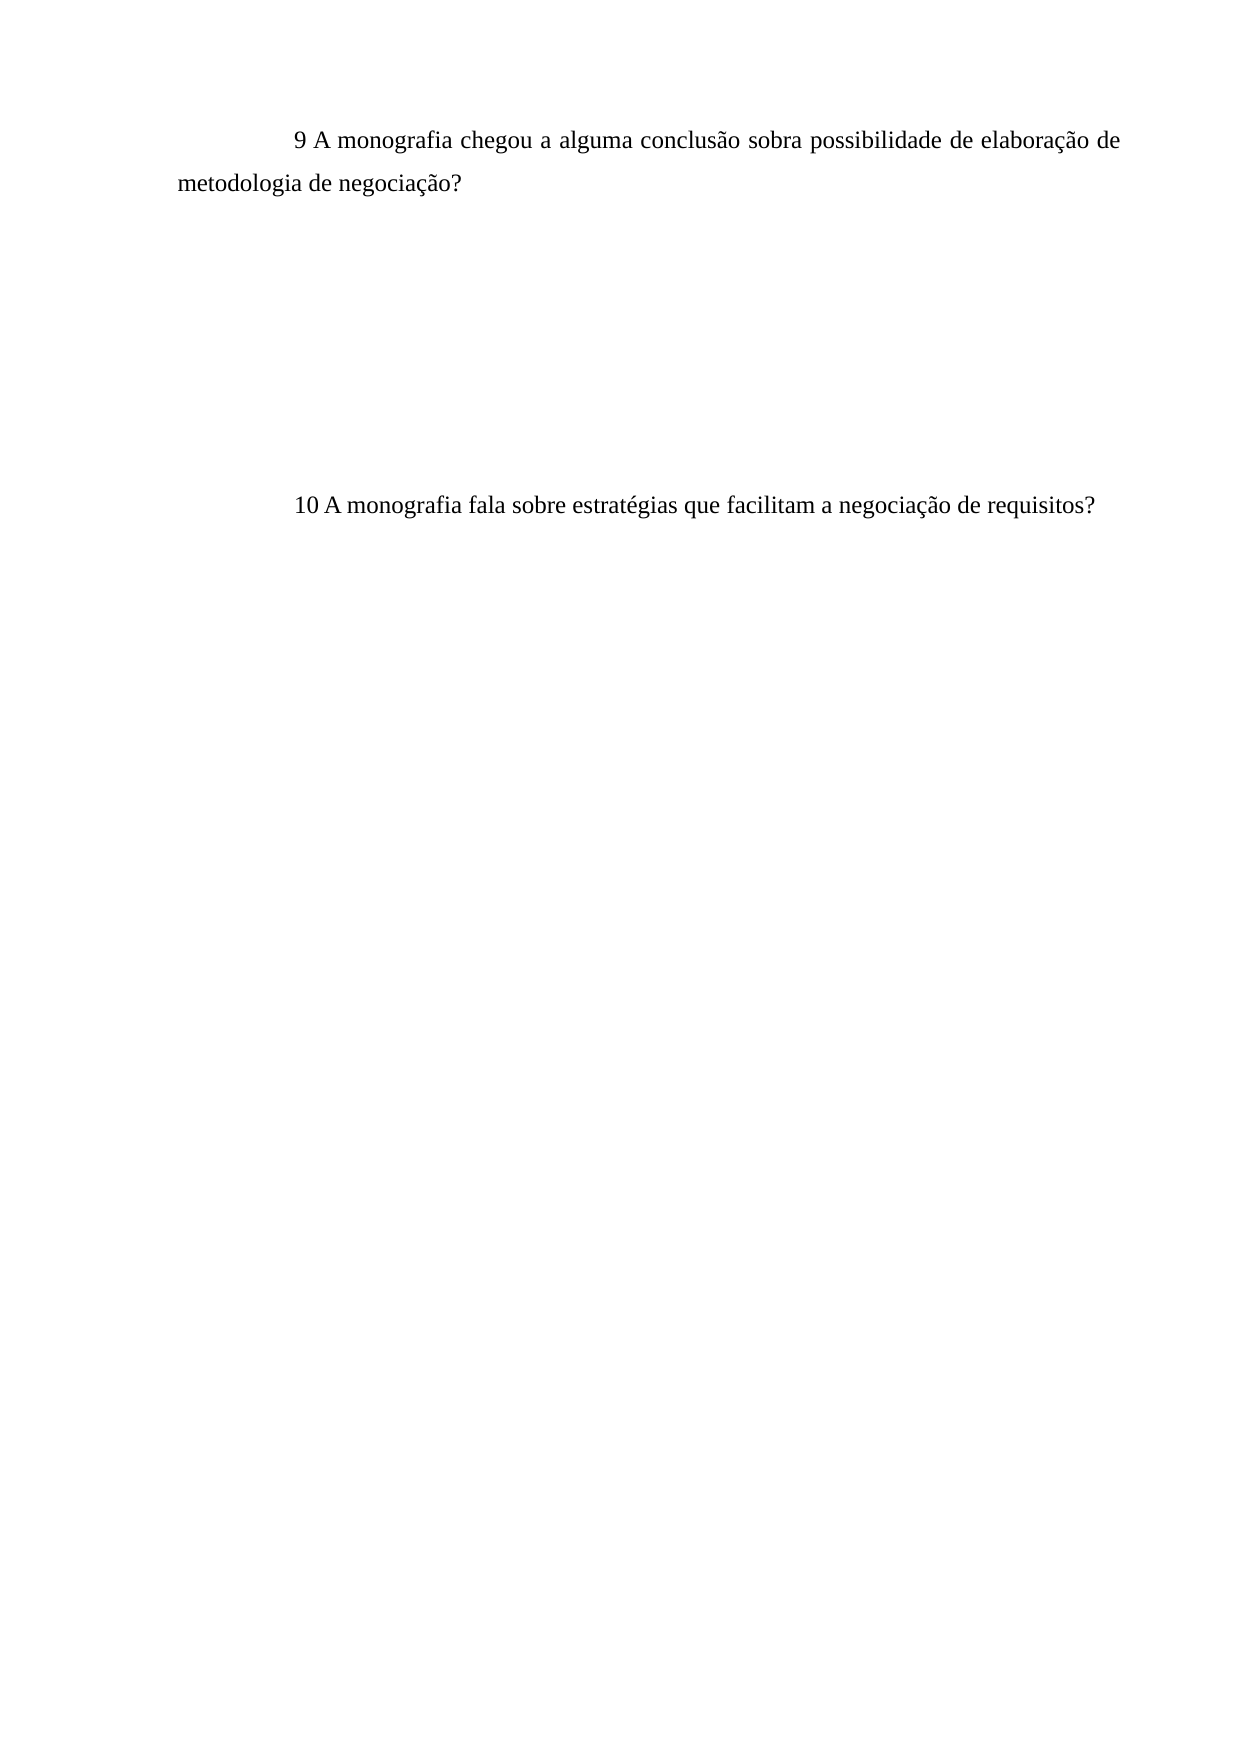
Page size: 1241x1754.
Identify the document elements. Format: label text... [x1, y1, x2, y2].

text 9 A monografia chegou a alguma conclusão sobra possibilidade de elaboração de metodologia de negociação? [177, 125, 1122, 197]
text 10 A monografia fala sobre estratégias que facilitam a negociação de requisitos? [177, 491, 1122, 519]
